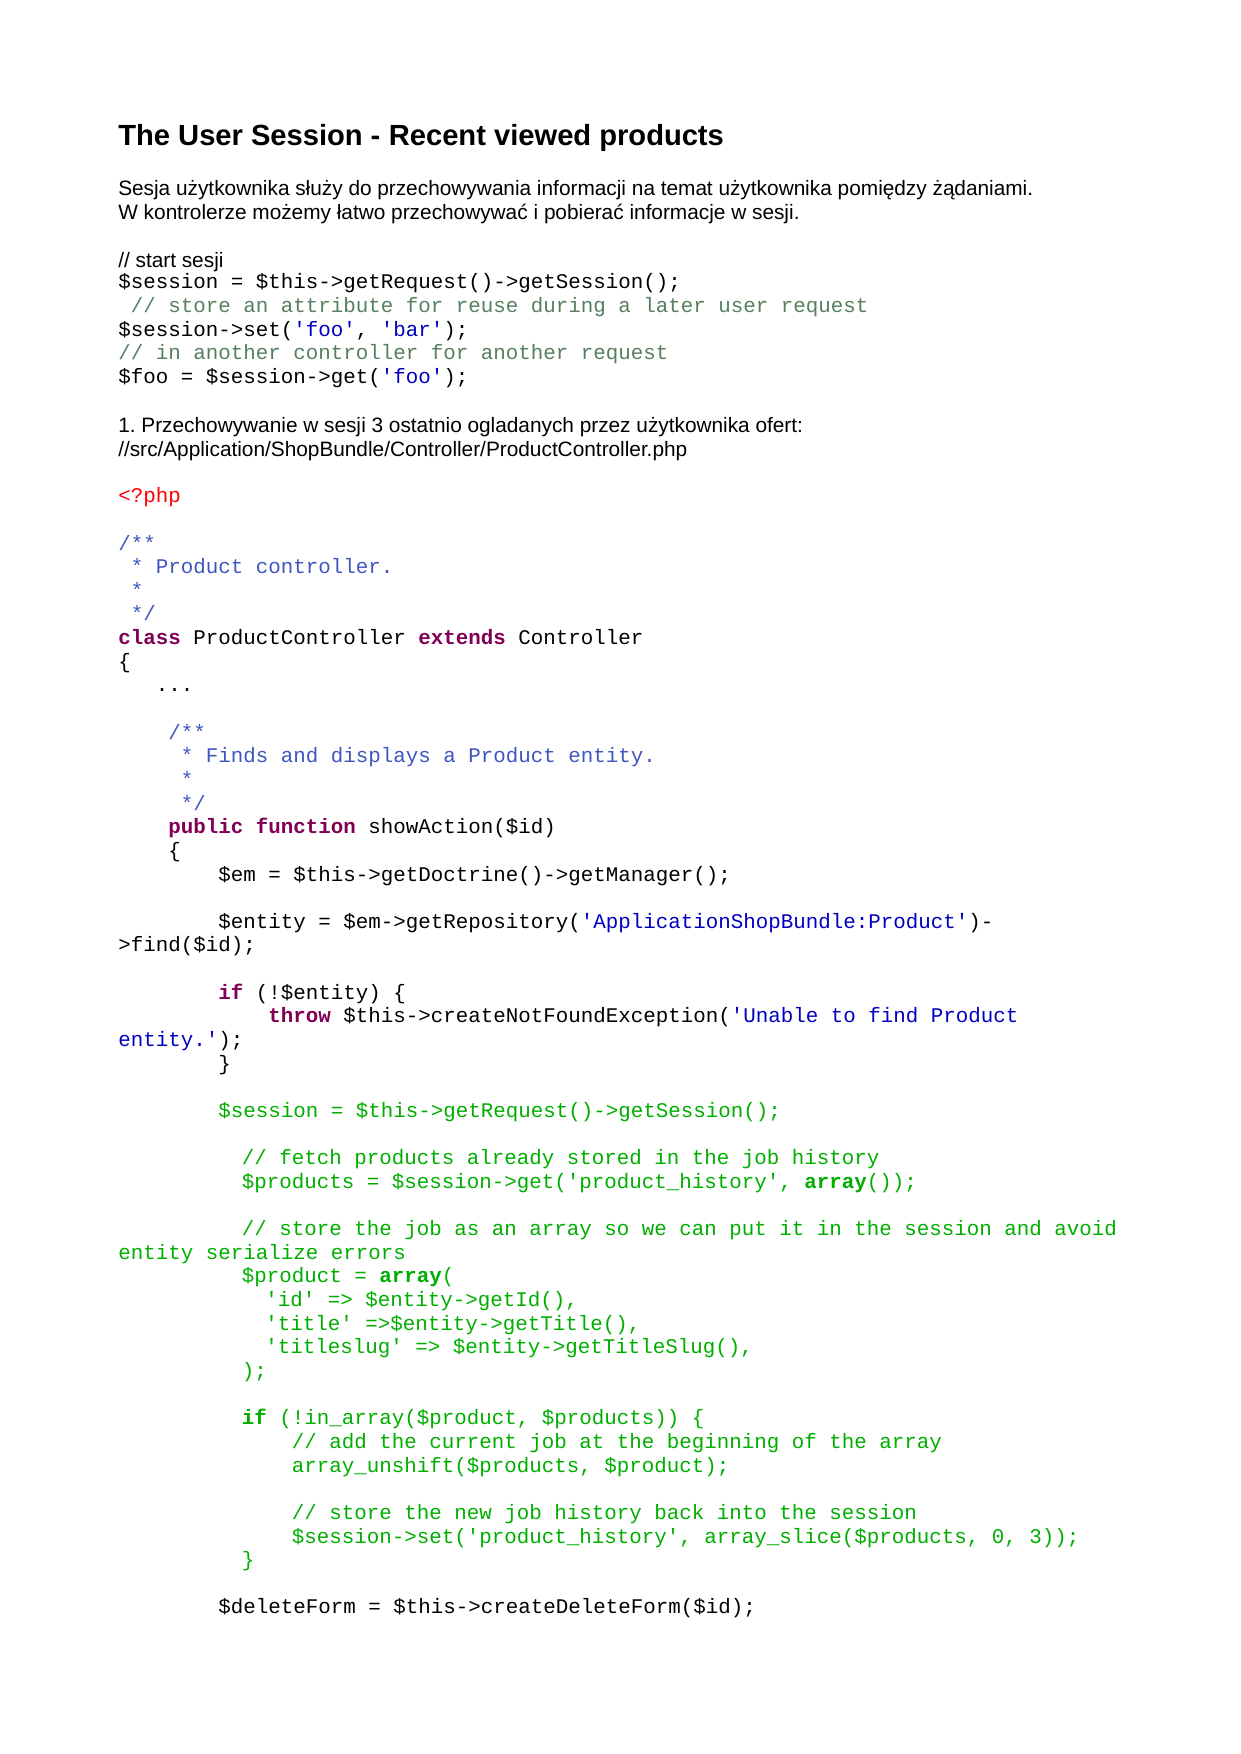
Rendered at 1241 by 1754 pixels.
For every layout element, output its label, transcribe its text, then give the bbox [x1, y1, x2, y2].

text } [118, 1053, 1122, 1076]
text // store the job as an array so we can put it in the session and avoid entity serialize errors [118, 1218, 1122, 1266]
text $entity = $em->getRepository('ApplicationShopBundle:Product')->find($id); [118, 911, 1122, 958]
text $session = $this->getRequest()->getSession(); [118, 1100, 1122, 1124]
text 'title' =>$entity->getTitle(), [118, 1313, 1122, 1336]
text /** [118, 722, 1122, 745]
text * Finds and displays a Product entity. [118, 745, 1122, 769]
text $products = $session->get('product_history', array()); [118, 1171, 1122, 1194]
text W kontrolerze możemy łatwo przechowywać i pobierać informacje w sesji. [118, 199, 1122, 223]
text $session->set('foo', 'bar'); [118, 319, 1122, 342]
text { [118, 840, 1122, 863]
text if (!in_array($product, $products)) { [118, 1407, 1122, 1431]
text ... [118, 674, 1122, 698]
text 'id' => $entity->getId(), [118, 1289, 1122, 1313]
text array_unshift($products, $product); [118, 1455, 1122, 1478]
text * [118, 769, 1122, 793]
text // store an attribute for reuse during a later user request [118, 295, 1122, 319]
text 'titleslug' => $entity->getTitleSlug(), [118, 1336, 1122, 1360]
text */ [118, 603, 1122, 627]
text Sesja użytkownika służy do przechowywania informacji na temat użytkownika pomiędzy żądaniami. [118, 176, 1122, 199]
text $deleteForm = $this->createDeleteForm($id); [118, 1597, 1122, 1620]
text */ [118, 793, 1122, 816]
text // in another controller for another request [118, 342, 1122, 366]
text $product = array( [118, 1266, 1122, 1289]
text // start sesji [118, 247, 1122, 271]
text { [118, 651, 1122, 674]
text /** [118, 532, 1122, 556]
text if (!$entity) { [118, 982, 1122, 1005]
text $session = $this->getRequest()->getSession(); [118, 271, 1122, 295]
text $session->set('product_history', array_slice($products, 0, 3)); [118, 1526, 1122, 1549]
text ); [118, 1360, 1122, 1384]
text public function showAction($id) [118, 816, 1122, 840]
text throw $this->createNotFoundException('Unable to find Product entity.'); [118, 1005, 1122, 1053]
text $em = $this->getDoctrine()->getManager(); [118, 863, 1122, 887]
text } [118, 1549, 1122, 1573]
text // add the current job at the beginning of the array [118, 1431, 1122, 1455]
text <?php [118, 485, 1122, 509]
text * [118, 580, 1122, 603]
text // store the new job history back into the session [118, 1502, 1122, 1526]
text 1. Przechowywanie w sesji 3 ostatnio ogladanych przez użytkownika ofert: [118, 413, 1122, 437]
text * Product controller. [118, 556, 1122, 580]
text The User Session - Recent viewed products [118, 118, 1122, 152]
text $foo = $session->get('foo'); [118, 366, 1122, 390]
text //src/Application/ShopBundle/Controller/ProductController.php [118, 437, 1122, 461]
text // fetch products already stored in the job history [118, 1147, 1122, 1171]
text class ProductController extends Controller [118, 627, 1122, 651]
